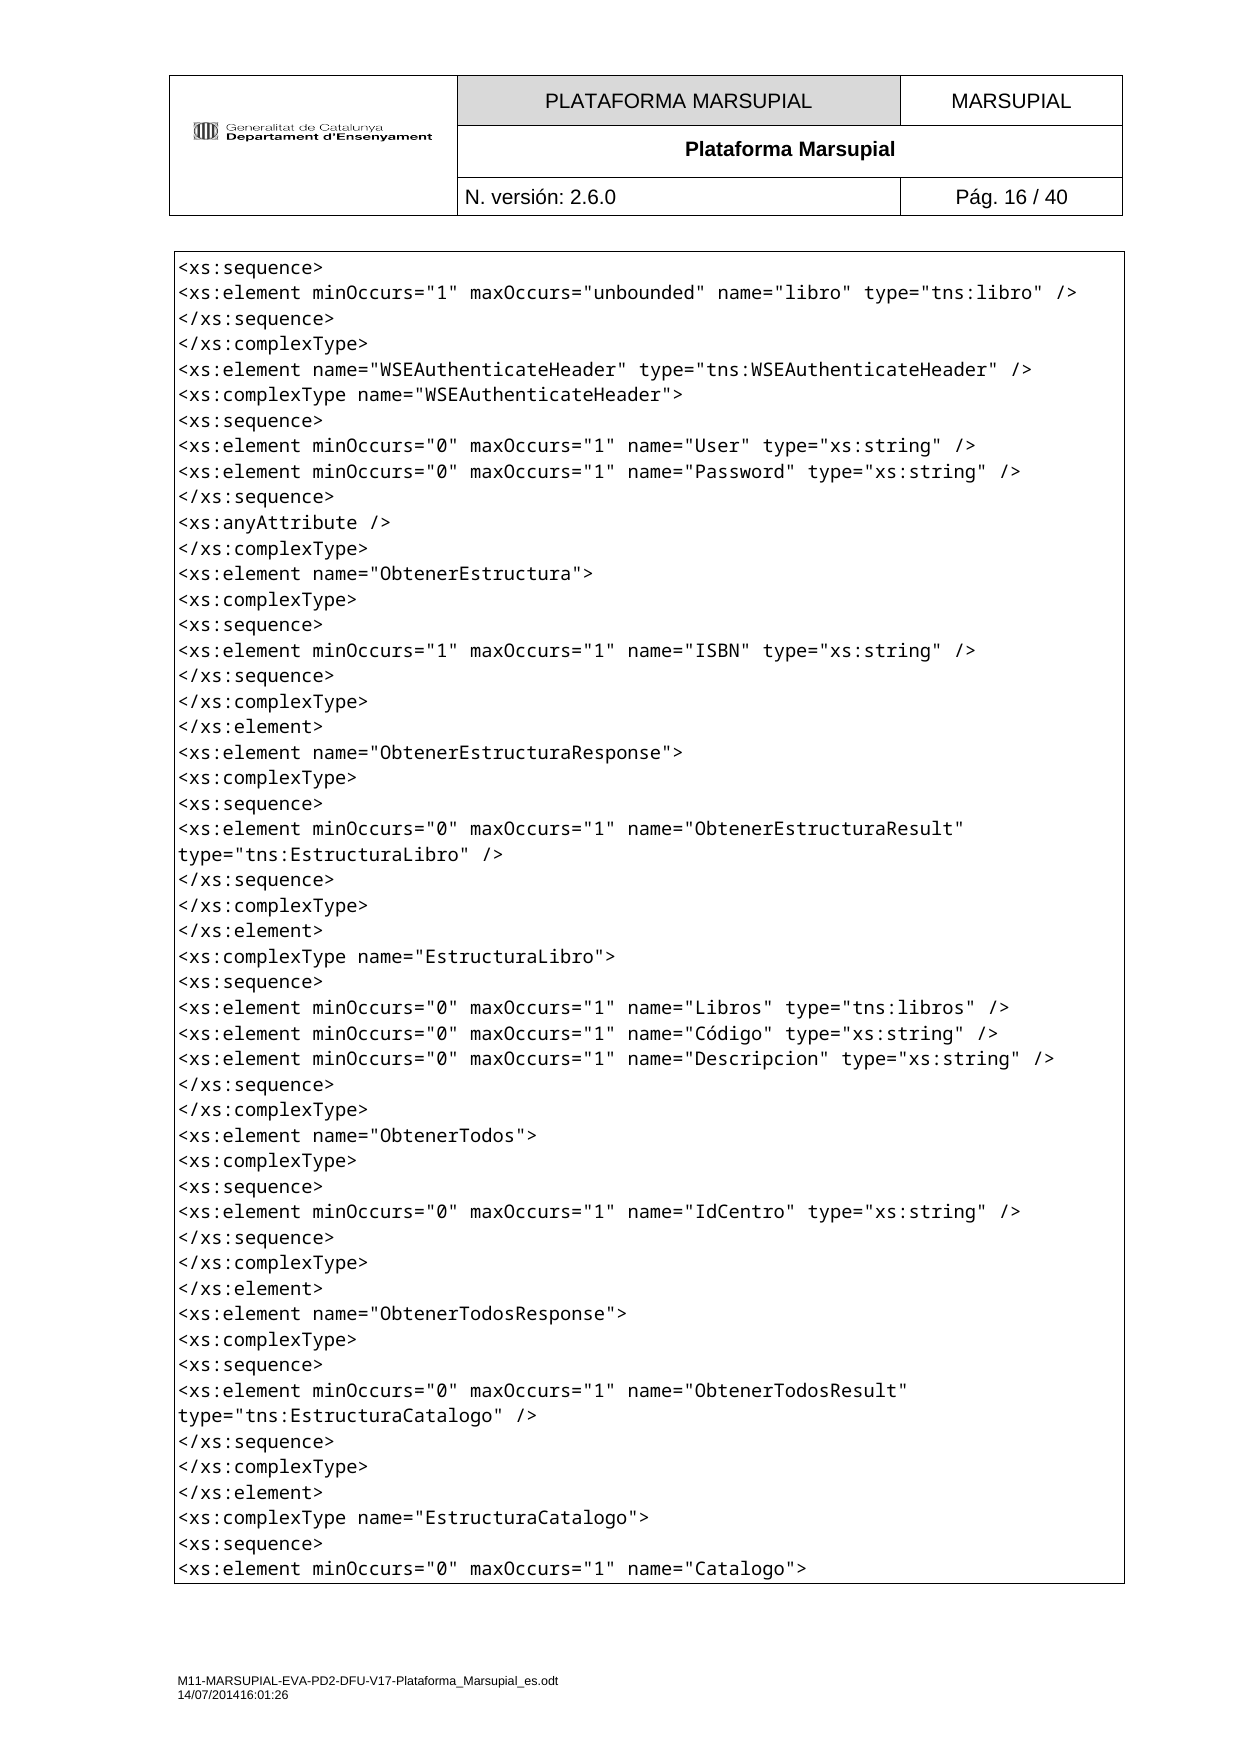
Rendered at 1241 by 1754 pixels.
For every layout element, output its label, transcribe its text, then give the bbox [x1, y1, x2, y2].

text </xs:sequence> [177, 1071, 1122, 1096]
text <xs:anyAttribute /> [177, 509, 1122, 535]
text <xs:element minOccurs="0" maxOccurs="1" name="ObtenerTodosResult" type="tns:EstructuraCatalogo" /> [177, 1377, 1122, 1428]
text <xs:sequence> [177, 969, 1122, 994]
text <xs:sequence> [177, 1352, 1122, 1377]
text </xs:complexType> [177, 1249, 1122, 1275]
text </xs:sequence> [177, 305, 1122, 331]
text </xs:sequence> [177, 1428, 1122, 1454]
text <xs:element minOccurs="0" maxOccurs="1" name="User" type="xs:string" /> [177, 433, 1122, 458]
text <xs:sequence> [175, 252, 1124, 280]
text </xs:sequence> [177, 484, 1122, 509]
text <xs:sequence> [177, 1530, 1122, 1553]
text <xs:element name="ObtenerTodosResponse"> [177, 1301, 1122, 1326]
text <xs:complexType name="EstructuraCatalogo"> [177, 1505, 1122, 1530]
text </xs:complexType> [177, 331, 1122, 356]
text <xs:element minOccurs="0" maxOccurs="1" name="Código" type="xs:string" /> [177, 1020, 1122, 1045]
text <xs:element name="WSEAuthenticateHeader" type="tns:WSEAuthenticateHeader" /> [177, 356, 1122, 382]
text <xs:sequence> [177, 611, 1122, 637]
text </xs:element> [177, 918, 1122, 943]
text <xs:element minOccurs="0" maxOccurs="1" name="Libros" type="tns:libros" /> [177, 994, 1122, 1020]
text <xs:complexType> [177, 1326, 1122, 1352]
text <xs:complexType> [177, 586, 1122, 611]
text <xs:element minOccurs="1" maxOccurs="1" name="ISBN" type="xs:string" /> [177, 637, 1122, 662]
text </xs:complexType> [177, 892, 1122, 918]
text </xs:complexType> [177, 1096, 1122, 1122]
text <xs:complexType> [177, 1147, 1122, 1173]
text <xs:element minOccurs="0" maxOccurs="1" name="IdCentro" type="xs:string" /> [177, 1198, 1122, 1224]
text <xs:element minOccurs="0" maxOccurs="1" name="Descripcion" type="xs:string" /> [177, 1045, 1122, 1071]
text </xs:element> [177, 1479, 1122, 1505]
text </xs:complexType> [177, 1454, 1122, 1479]
text </xs:element> [177, 713, 1122, 739]
text </xs:sequence> [177, 662, 1122, 688]
text <xs:element name="ObtenerEstructura"> [177, 560, 1122, 586]
text <xs:sequence> [177, 1173, 1122, 1198]
text <xs:element name="ObtenerEstructuraResponse"> [177, 739, 1122, 764]
text <xs:element minOccurs="0" maxOccurs="1" name="Catalogo"> [175, 1553, 1124, 1583]
text <xs:element minOccurs="1" maxOccurs="unbounded" name="libro" type="tns:libro" /> [177, 280, 1122, 305]
text </xs:sequence> [177, 867, 1122, 892]
text <xs:sequence> [177, 407, 1122, 433]
text </xs:complexType> [177, 688, 1122, 713]
text <xs:complexType name="EstructuraLibro"> [177, 943, 1122, 969]
text </xs:sequence> [177, 1224, 1122, 1249]
text </xs:element> [177, 1275, 1122, 1301]
text <xs:element minOccurs="0" maxOccurs="1" name="ObtenerEstructuraResult" type="tns:EstructuraLibro" /> [177, 816, 1122, 867]
text <xs:complexType> [177, 764, 1122, 790]
text </xs:complexType> [177, 535, 1122, 560]
text <xs:complexType name="WSEAuthenticateHeader"> [177, 382, 1122, 407]
text <xs:element name="ObtenerTodos"> [177, 1122, 1122, 1147]
text <xs:element minOccurs="0" maxOccurs="1" name="Password" type="xs:string" /> [177, 458, 1122, 484]
text <xs:sequence> [177, 790, 1122, 816]
